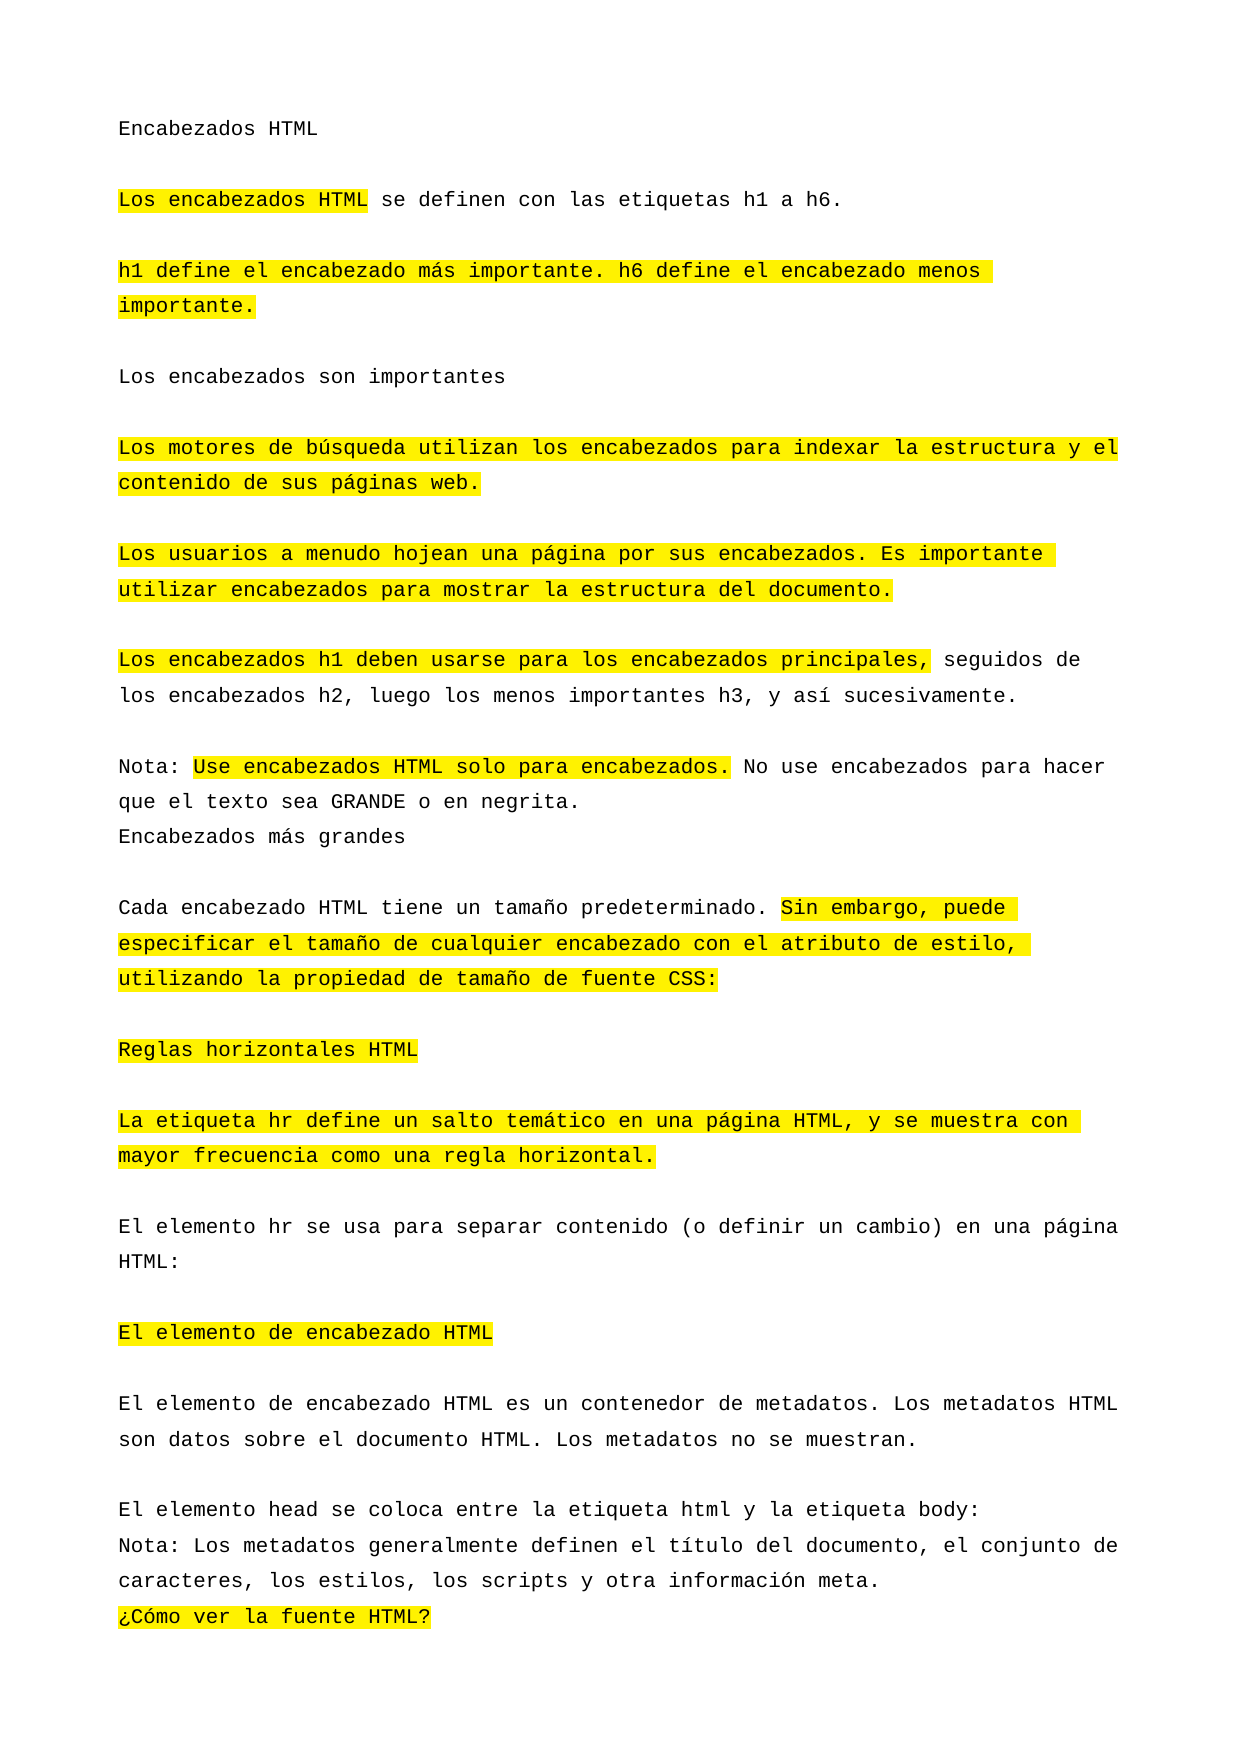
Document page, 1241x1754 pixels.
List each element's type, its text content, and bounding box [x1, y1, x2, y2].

text El elemento head se coloca entre la etiqueta html y la etiqueta body: [118, 1499, 1122, 1523]
text Los usuarios a menudo hojean una página por sus encabezados. Es importante utilizar encabezados para mostrar la estructura del documento. [118, 543, 1122, 602]
text Nota: Use encabezados HTML solo para encabezados. No use encabezados para hacer que el texto sea GRANDE o en negrita. [118, 756, 1122, 815]
text Cada encabezado HTML tiene un tamaño predeterminado. Sin embargo, puede especificar el tamaño de cualquier encabezado con el atributo de estilo, utilizando la propiedad de tamaño de fuente CSS: [118, 897, 1122, 992]
text Los encabezados son importantes [118, 366, 1122, 390]
text Nota: Los metadatos generalmente definen el título del documento, el conjunto de caracteres, los estilos, los scripts y otra información meta. [118, 1535, 1122, 1594]
text El elemento de encabezado HTML es un contenedor de metadatos. Los metadatos HTML son datos sobre el documento HTML. Los metadatos no se muestran. [118, 1393, 1122, 1452]
text ¿Cómo ver la fuente HTML? [118, 1606, 1122, 1629]
text Los encabezados HTML se definen con las etiquetas h1 a h6. [118, 189, 1122, 213]
text Encabezados más grandes [118, 826, 1122, 850]
text El elemento de encabezado HTML [118, 1322, 1122, 1346]
text Encabezados HTML [118, 118, 1122, 142]
text Los encabezados h1 deben usarse para los encabezados principales, seguidos de los encabezados h2, luego los menos importantes h3, y así sucesivamente. [118, 649, 1122, 708]
text La etiqueta hr define un salto temático en una página HTML, y se muestra con mayor frecuencia como una regla horizontal. [118, 1110, 1122, 1169]
text Los motores de búsqueda utilizan los encabezados para indexar la estructura y el contenido de sus páginas web. [118, 437, 1122, 496]
text El elemento hr se usa para separar contenido (o definir un cambio) en una página HTML: [118, 1216, 1122, 1275]
text h1 define el encabezado más importante. h6 define el encabezado menos importante. [118, 260, 1122, 319]
text Reglas horizontales HTML [118, 1039, 1122, 1063]
